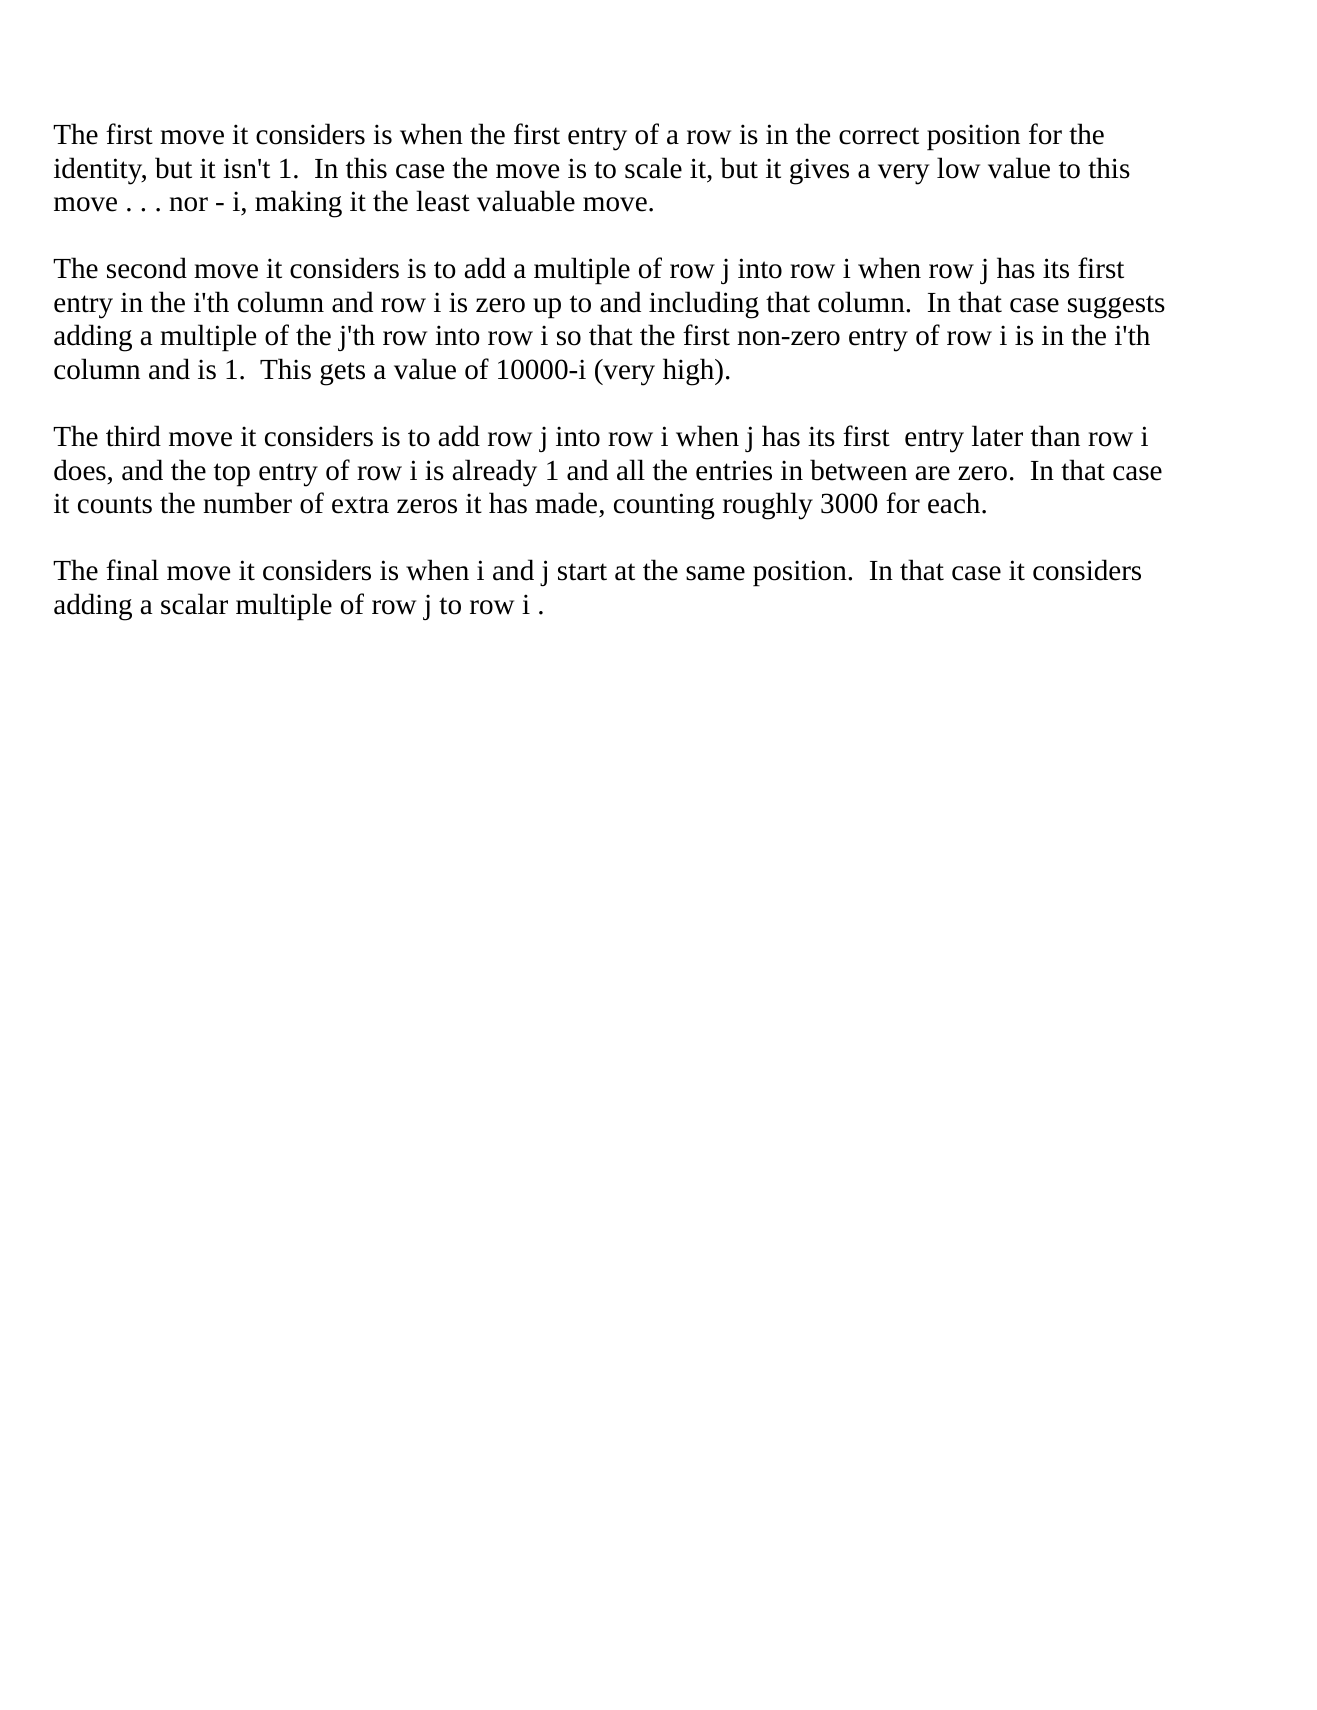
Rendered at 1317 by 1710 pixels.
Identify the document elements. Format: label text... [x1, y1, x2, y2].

text The final move it considers is when i and j start at the same position. In that case it considers adding a scalar multiple of row j to row i . [53, 553, 1174, 620]
text The second move it considers is to add a multiple of row j into row i when row j has its first entry in the i'th column and row i is zero up to and including that column. In that case suggests adding a multiple of the j'th row into row i so that the first non-zero entry of row i is in the i'th column and is 1. This gets a value of 10000-i (very high). [53, 251, 1174, 386]
text The first move it considers is when the first entry of a row is in the correct position for the identity, but it isn't 1. In this case the move is to scale it, but it gives a very low value to this move . . . nor - i, making it the least valuable move. [53, 117, 1174, 218]
text The third move it considers is to add row j into row i when j has its first entry later than row i does, and the top entry of row i is already 1 and all the entries in between are zero. In that case it counts the number of extra zeros it has made, counting roughly 3000 for each. [53, 419, 1174, 520]
